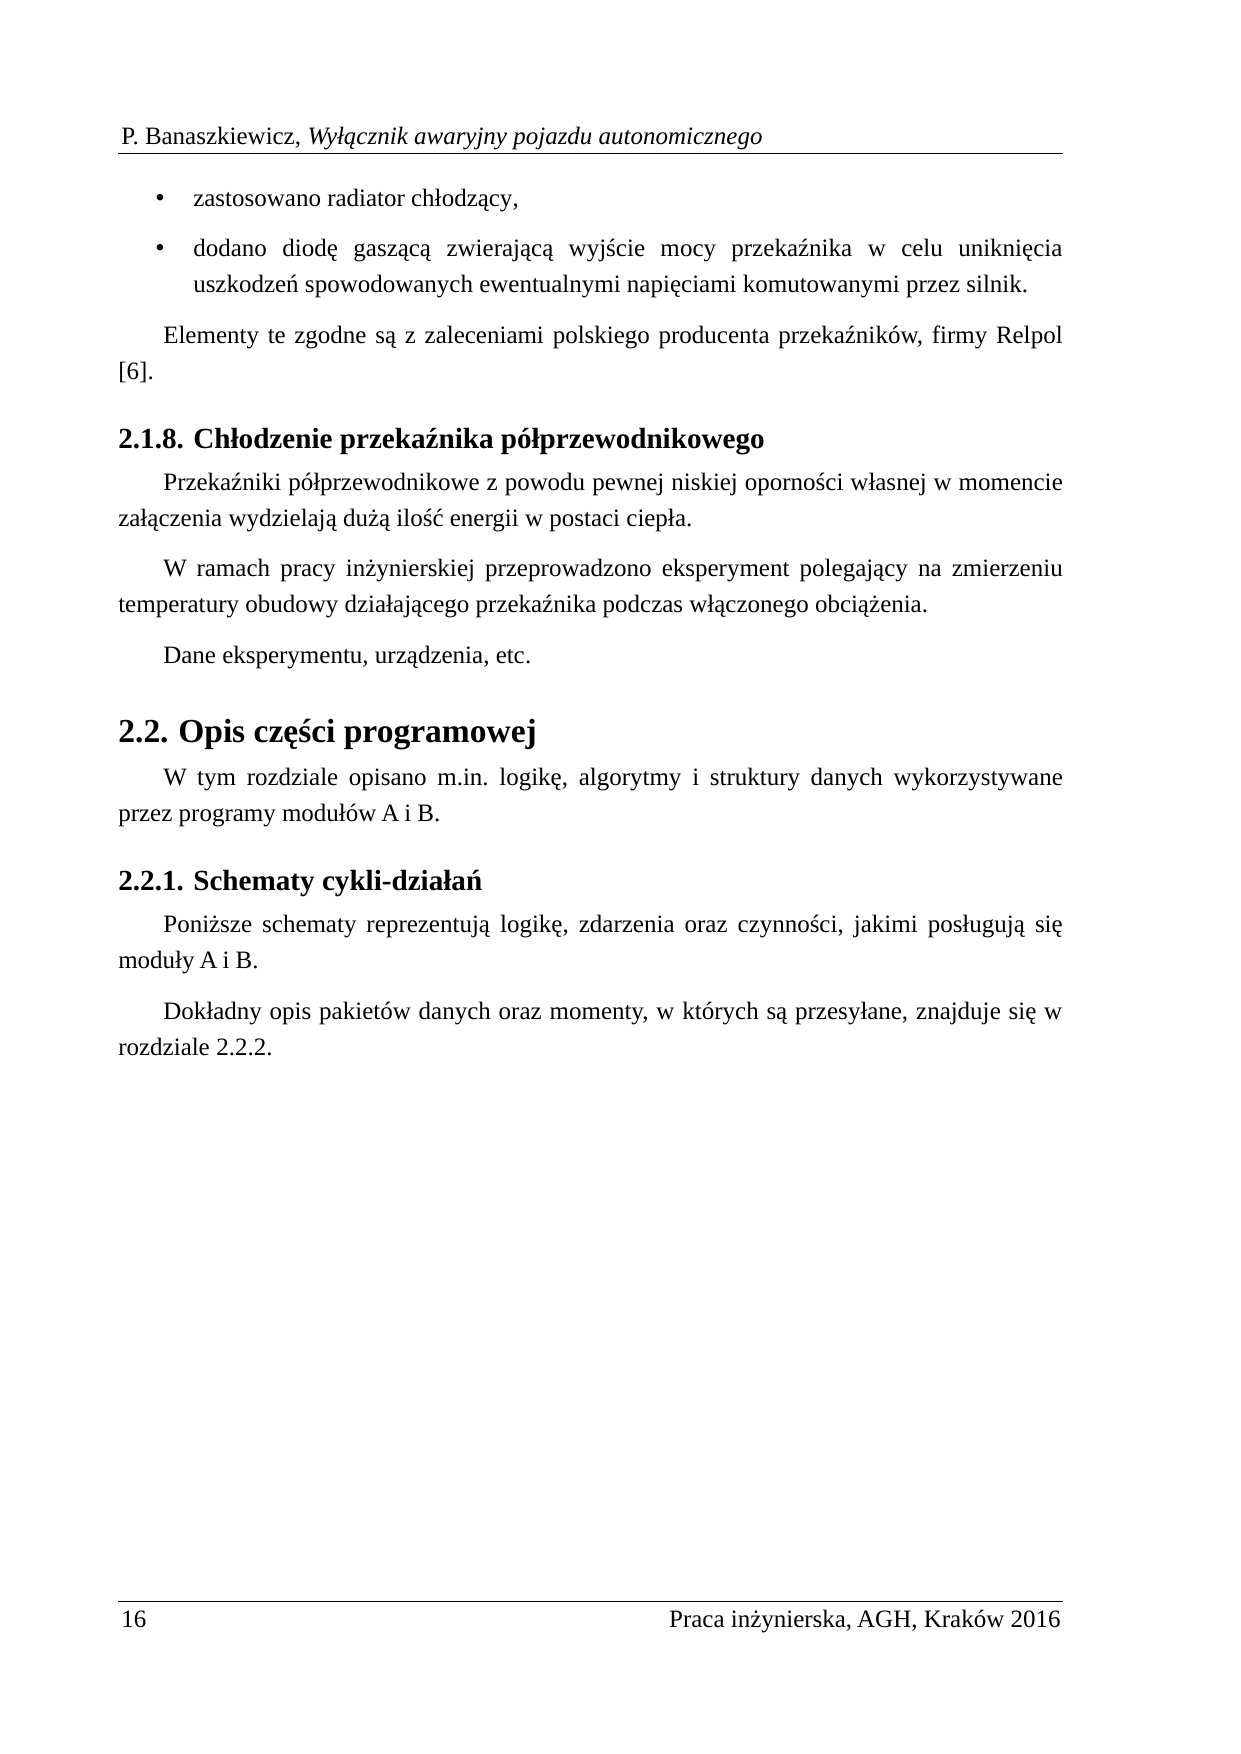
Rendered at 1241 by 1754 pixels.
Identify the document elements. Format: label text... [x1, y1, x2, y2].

text Poniższe schematy reprezentują logikę, zdarzenia oraz czynności, jakimi posługują się moduły A i B. [118, 909, 1063, 974]
text Dokładny opis pakietów danych oraz momenty, w których są przesyłane, znajduje się w rozdziale 2.2.2. [118, 996, 1063, 1061]
list zastosowano radiator chłodzący, [156, 183, 1063, 212]
subtitle Chłodzenie przekaźnika półprzewodnikowego [118, 421, 1063, 454]
text W tym rozdziale opisano m.in. logikę, algorytmy i struktury danych wykorzystywane przez programy modułów A i B. [118, 762, 1063, 827]
list dodano diodę gaszącą zwierającą wyjście mocy przekaźnika w celu uniknięcia uszkodzeń spowodowanych ewentualnymi napięciami komutowanymi przez silnik. [156, 233, 1063, 298]
subtitle Schematy cykli-działań [118, 863, 1063, 897]
subtitle Opis części programowej [118, 711, 1063, 750]
text Elementy te zgodne są z zaleceniami polskiego producenta przekaźników, firmy Relpol [6]. [118, 320, 1063, 385]
text Przekaźniki półprzewodnikowe z powodu pewnej niskiej oporności własnej w momencie załączenia wydzielają dużą ilość energii w postaci ciepła. [118, 467, 1063, 532]
text Dane eksperymentu, urządzenia, etc. [118, 640, 1063, 669]
text W ramach pracy inżynierskiej przeprowadzono eksperyment polegający na zmierzeniu temperatury obudowy działającego przekaźnika podczas włączonego obciążenia. [118, 553, 1063, 618]
